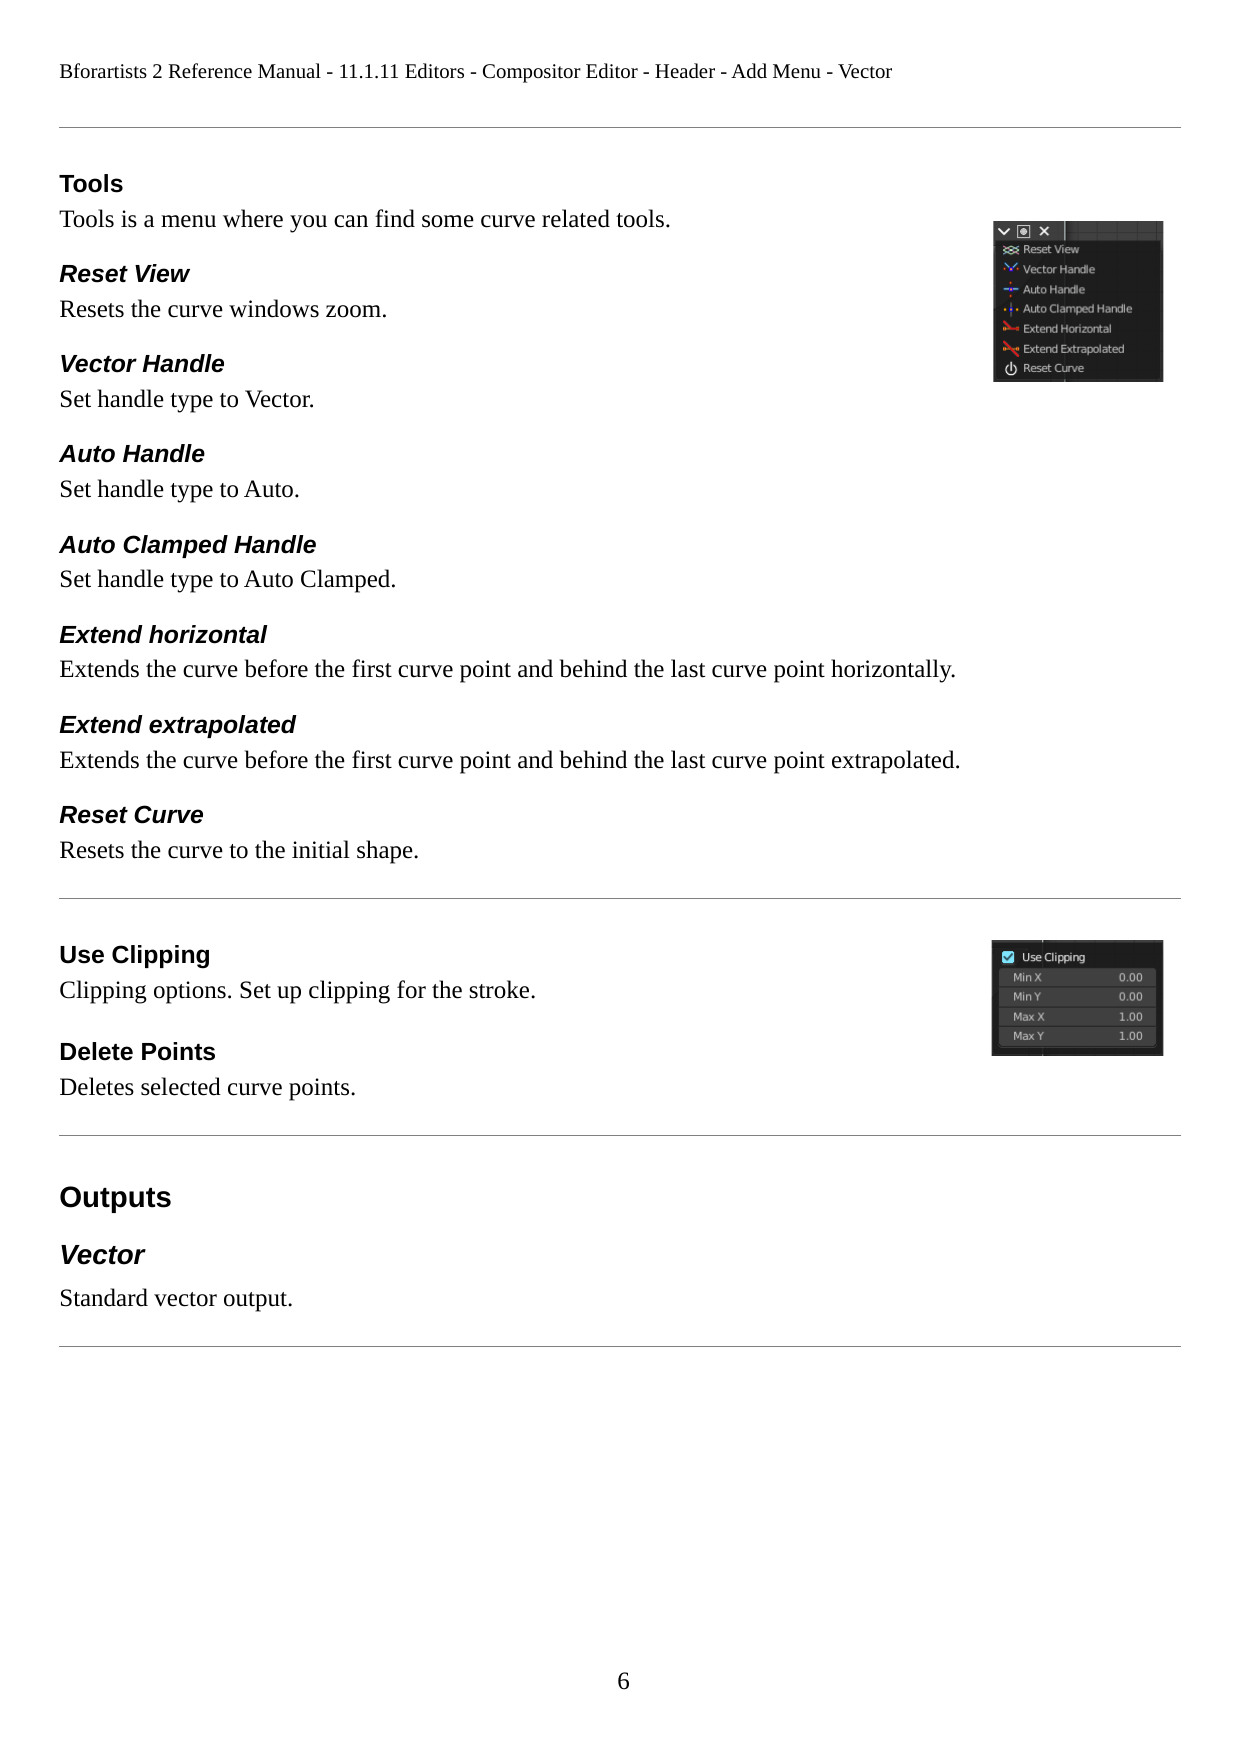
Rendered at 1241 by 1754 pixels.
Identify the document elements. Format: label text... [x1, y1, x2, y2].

subtitle [1164, 259, 1181, 288]
text Deletes selected curve points. [59, 1072, 1181, 1100]
text Tools is a menu where you can find some curve related tools. [59, 204, 1181, 233]
picture [993, 221, 1164, 382]
subtitle Delete Points [59, 1037, 1181, 1065]
text Set handle type to Vector. [59, 384, 1181, 413]
subtitle Vector Handle [59, 349, 993, 378]
subtitle Extend horizontal [59, 620, 1181, 648]
text Clipping options. Set up clipping for the stroke. [59, 975, 991, 1004]
subtitle Tools [59, 169, 1181, 198]
subtitle [1164, 941, 1181, 969]
text Resets the curve windows zoom. [59, 294, 993, 323]
text Set handle type to Auto Clamped. [59, 564, 1181, 593]
subtitle Reset Curve [59, 800, 1181, 828]
subtitle Vector [59, 1238, 1181, 1270]
text Standard vector output. [59, 1283, 1181, 1311]
subtitle [1164, 349, 1181, 378]
subtitle Outputs [59, 1179, 1181, 1213]
text Resets the curve to the initial shape. [59, 835, 1181, 863]
text Extends the curve before the first curve point and behind the last curve point extrapolated. [59, 745, 1181, 773]
text Extends the curve before the first curve point and behind the last curve point horizontally. [59, 654, 1181, 683]
picture [991, 940, 1164, 1056]
subtitle Auto Handle [59, 439, 1181, 468]
subtitle Use Clipping [59, 941, 991, 969]
subtitle Reset View [59, 259, 993, 288]
subtitle Auto Clamped Handle [59, 530, 1181, 558]
subtitle Extend extrapolated [59, 710, 1181, 738]
text Set handle type to Auto. [59, 474, 1181, 503]
